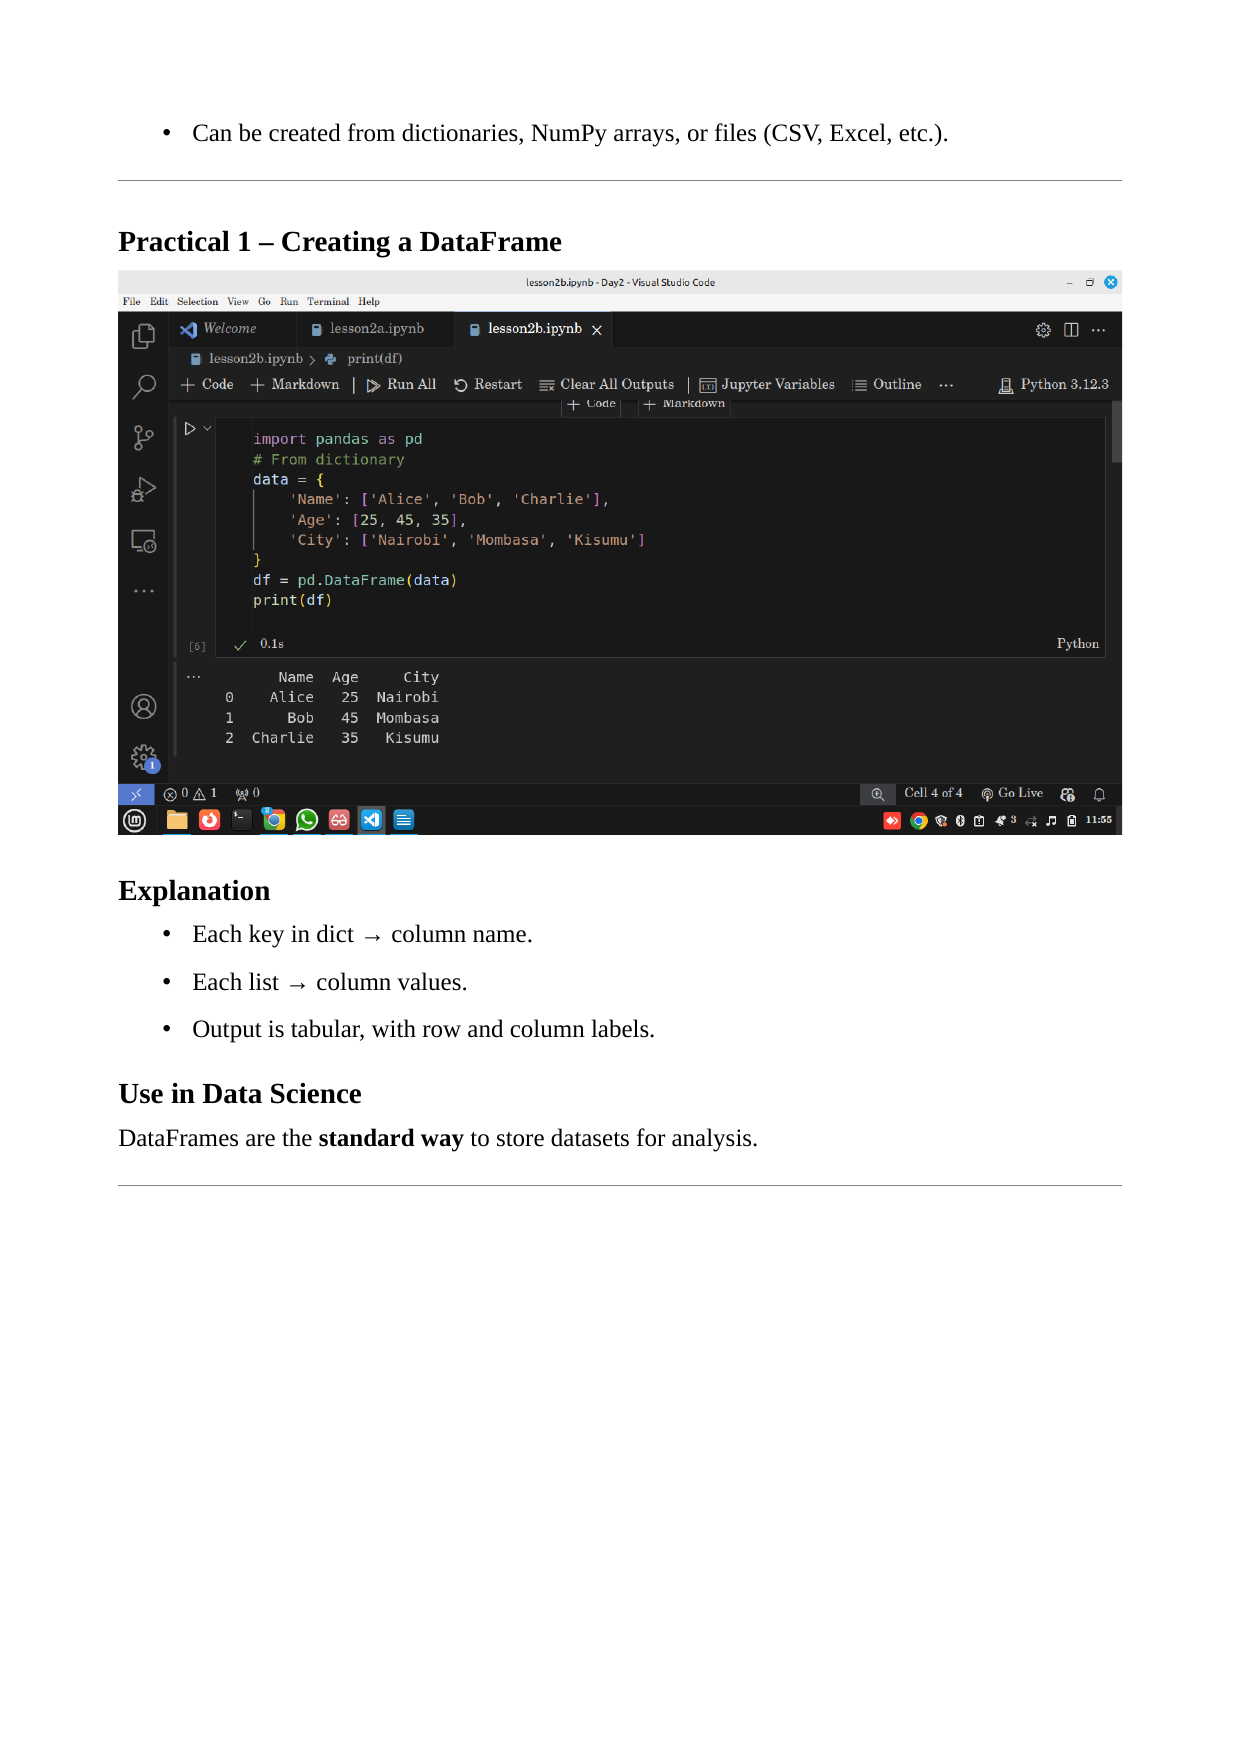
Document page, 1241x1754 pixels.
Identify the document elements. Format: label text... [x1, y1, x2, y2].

subtitle Use in Data Science [118, 1077, 1122, 1110]
subtitle Practical 1 – Creating a DataFrame [118, 224, 1122, 258]
list Output is tabular, with row and column labels. [162, 1014, 1122, 1043]
list Each list → column values. [162, 967, 1122, 996]
text DataFrames are the standard way to store datasets for analysis. [118, 1123, 1122, 1151]
subtitle Explanation [118, 873, 1122, 907]
picture [118, 270, 1123, 835]
list Can be created from dictionaries, NumPy arrays, or files (CSV, Excel, etc.). [162, 118, 1122, 147]
list Each key in dict → column name. [162, 919, 1122, 948]
